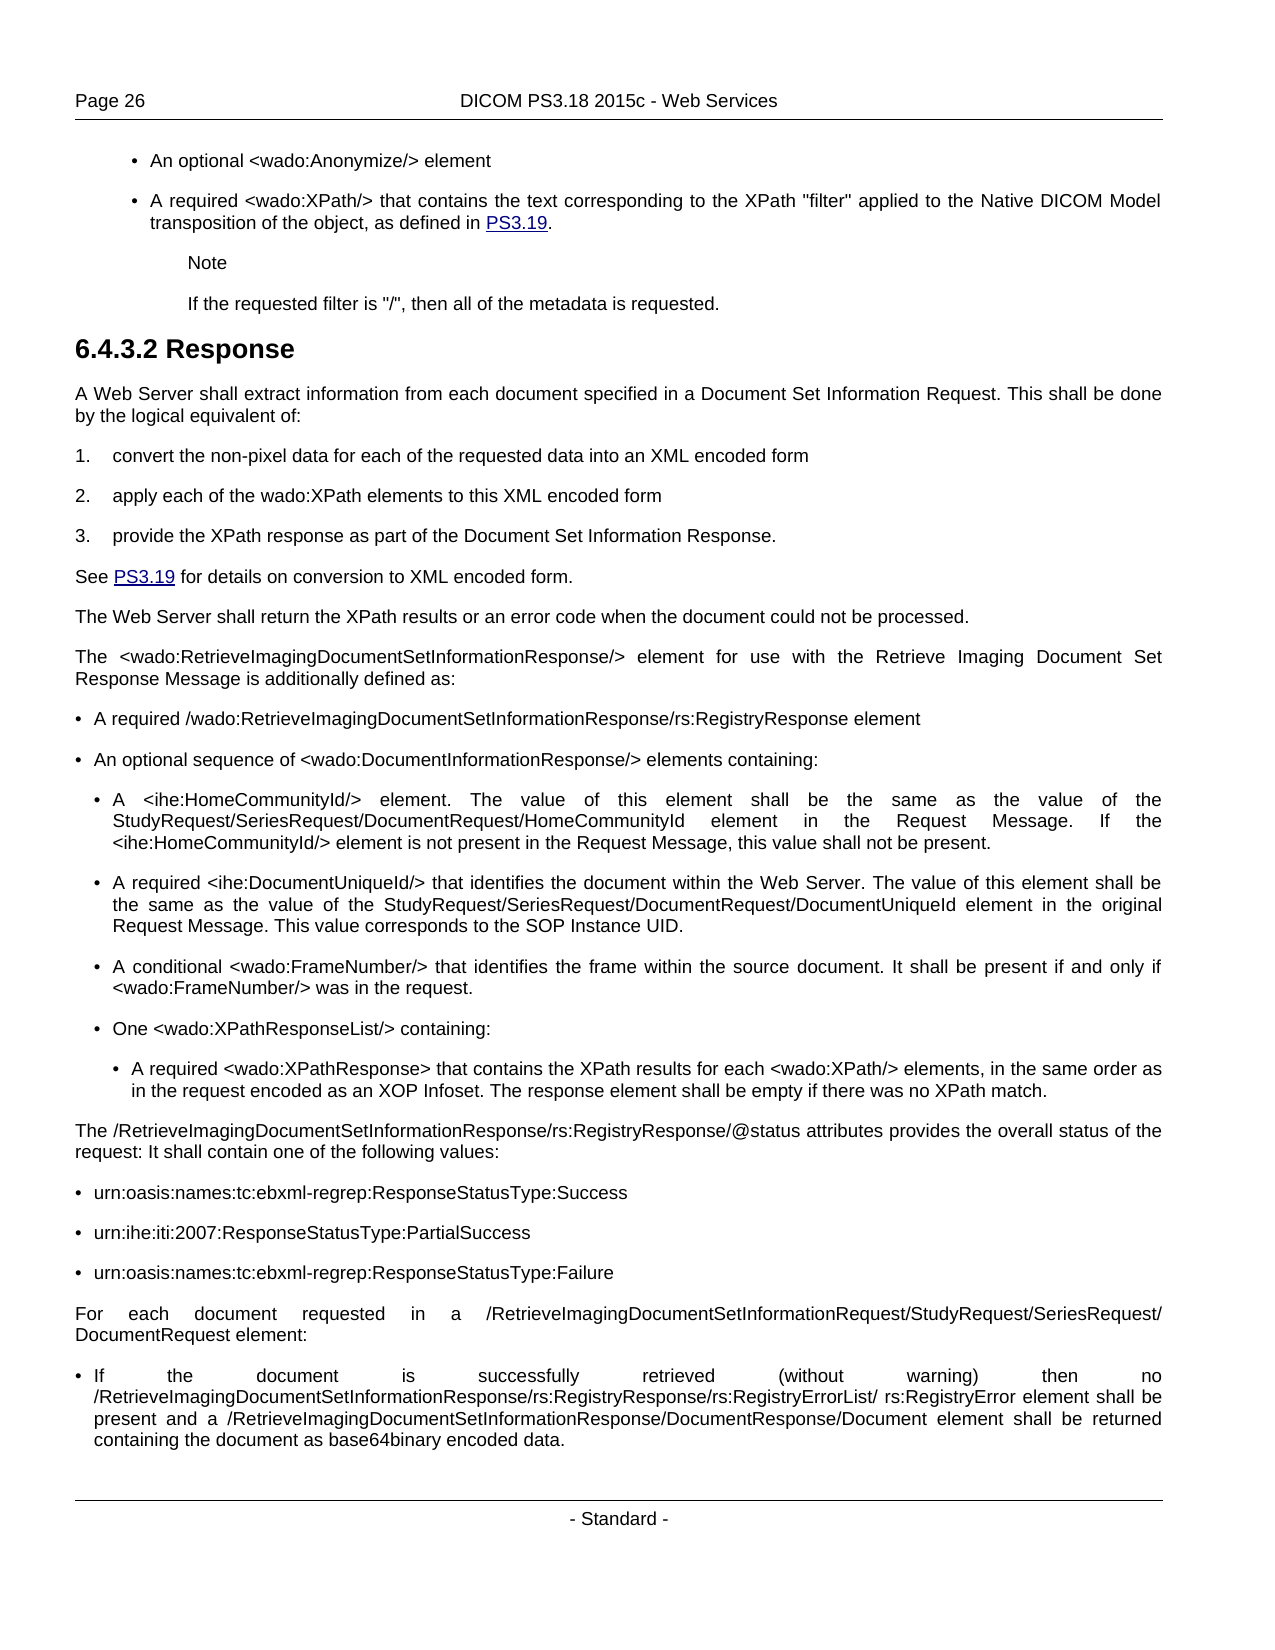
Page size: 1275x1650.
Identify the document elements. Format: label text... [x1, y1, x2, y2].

list Note [169, 252, 1125, 274]
text For each document requested in a /RetrieveImagingDocumentSetInformationRequest/StudyRequest/SeriesRequest/DocumentRequest element: [75, 1302, 1162, 1346]
list A <ihe:HomeCommunityId/> element. The value of this element shall be the same as the value of the StudyRequest/SeriesRequest/DocumentRequest/HomeCommunityId element in the Request Message. If the <ihe:HomeCommunityId/> element is not present in the Request Message, this value shall not be present. [94, 789, 1162, 853]
list A conditional <wado:FrameNumber/> that identifies the frame within the source document. It shall be present if and only if <wado:FrameNumber/> was in the request. [94, 956, 1162, 999]
list urn:oasis:names:tc:ebxml-regrep:ResponseStatusType:Failure [75, 1262, 1162, 1284]
text The Web Server shall return the XPath results or an error code when the document could not be processed. [75, 606, 1162, 627]
list provide the XPath response as part of the Document Set Information Response. [75, 525, 1162, 547]
list An optional sequence of <wado:DocumentInformationResponse/> elements containing: [75, 748, 1162, 770]
list An optional <wado:Anonymize/> element [131, 150, 1162, 172]
text The /RetrieveImagingDocumentSetInformationResponse/rs:RegistryResponse/@status attributes provides the overall status of the request: It shall contain one of the following values: [75, 1120, 1162, 1163]
list If the document is successfully retrieved (without warning) then no /RetrieveImagingDocumentSetInformationResponse/rs:RegistryResponse/rs:RegistryErrorList/ rs:RegistryError element shall be present and a /RetrieveImagingDocumentSetInformationResponse/DocumentResponse/Document element shall be returned containing the document as base64binary encoded data. [75, 1364, 1162, 1451]
list A required <wado:XPath/> that contains the text corresponding to the XPath "filter" applied to the Native DICOM Model transposition of the object, as defined in PS3.19. [131, 190, 1162, 233]
list If the requested filter is "/", then all of the metadata is requested. [169, 292, 1125, 314]
text A Web Server shall extract information from each document specified in a Document Set Information Request. This shall be done by the logical equivalent of: [75, 383, 1162, 426]
text See PS3.19 for details on conversion to XML encoded form. [75, 566, 1162, 587]
list A required /wado:RetrieveImagingDocumentSetInformationResponse/rs:RegistryResponse element [75, 708, 1162, 730]
list apply each of the wado:XPath elements to this XML encoded form [75, 485, 1162, 507]
list A required <ihe:DocumentUniqueId/> that identifies the document within the Web Server. The value of this element shall be the same as the value of the StudyRequest/SeriesRequest/DocumentRequest/DocumentUniqueId element in the original Request Message. This value corresponds to the SOP Instance UID. [94, 872, 1162, 937]
list urn:oasis:names:tc:ebxml-regrep:ResponseStatusType:Success [75, 1182, 1162, 1203]
list convert the non-pixel data for each of the requested data into an XML encoded form [75, 445, 1162, 466]
list A required <wado:XPathResponse> that contains the XPath results for each <wado:XPath/> elements, in the same order as in the request encoded as an XOP Infoset. The response element shall be empty if there was no XPath match. [112, 1058, 1162, 1101]
text 6.4.3.2 Response [75, 333, 1162, 364]
list One <wado:XPathResponseList/> containing: [94, 1017, 1162, 1039]
text The <wado:RetrieveImagingDocumentSetInformationResponse/> element for use with the Retrieve Imaging Document Set Response Message is additionally defined as: [75, 646, 1162, 689]
list urn:ihe:iti:2007:ResponseStatusType:PartialSuccess [75, 1222, 1162, 1243]
